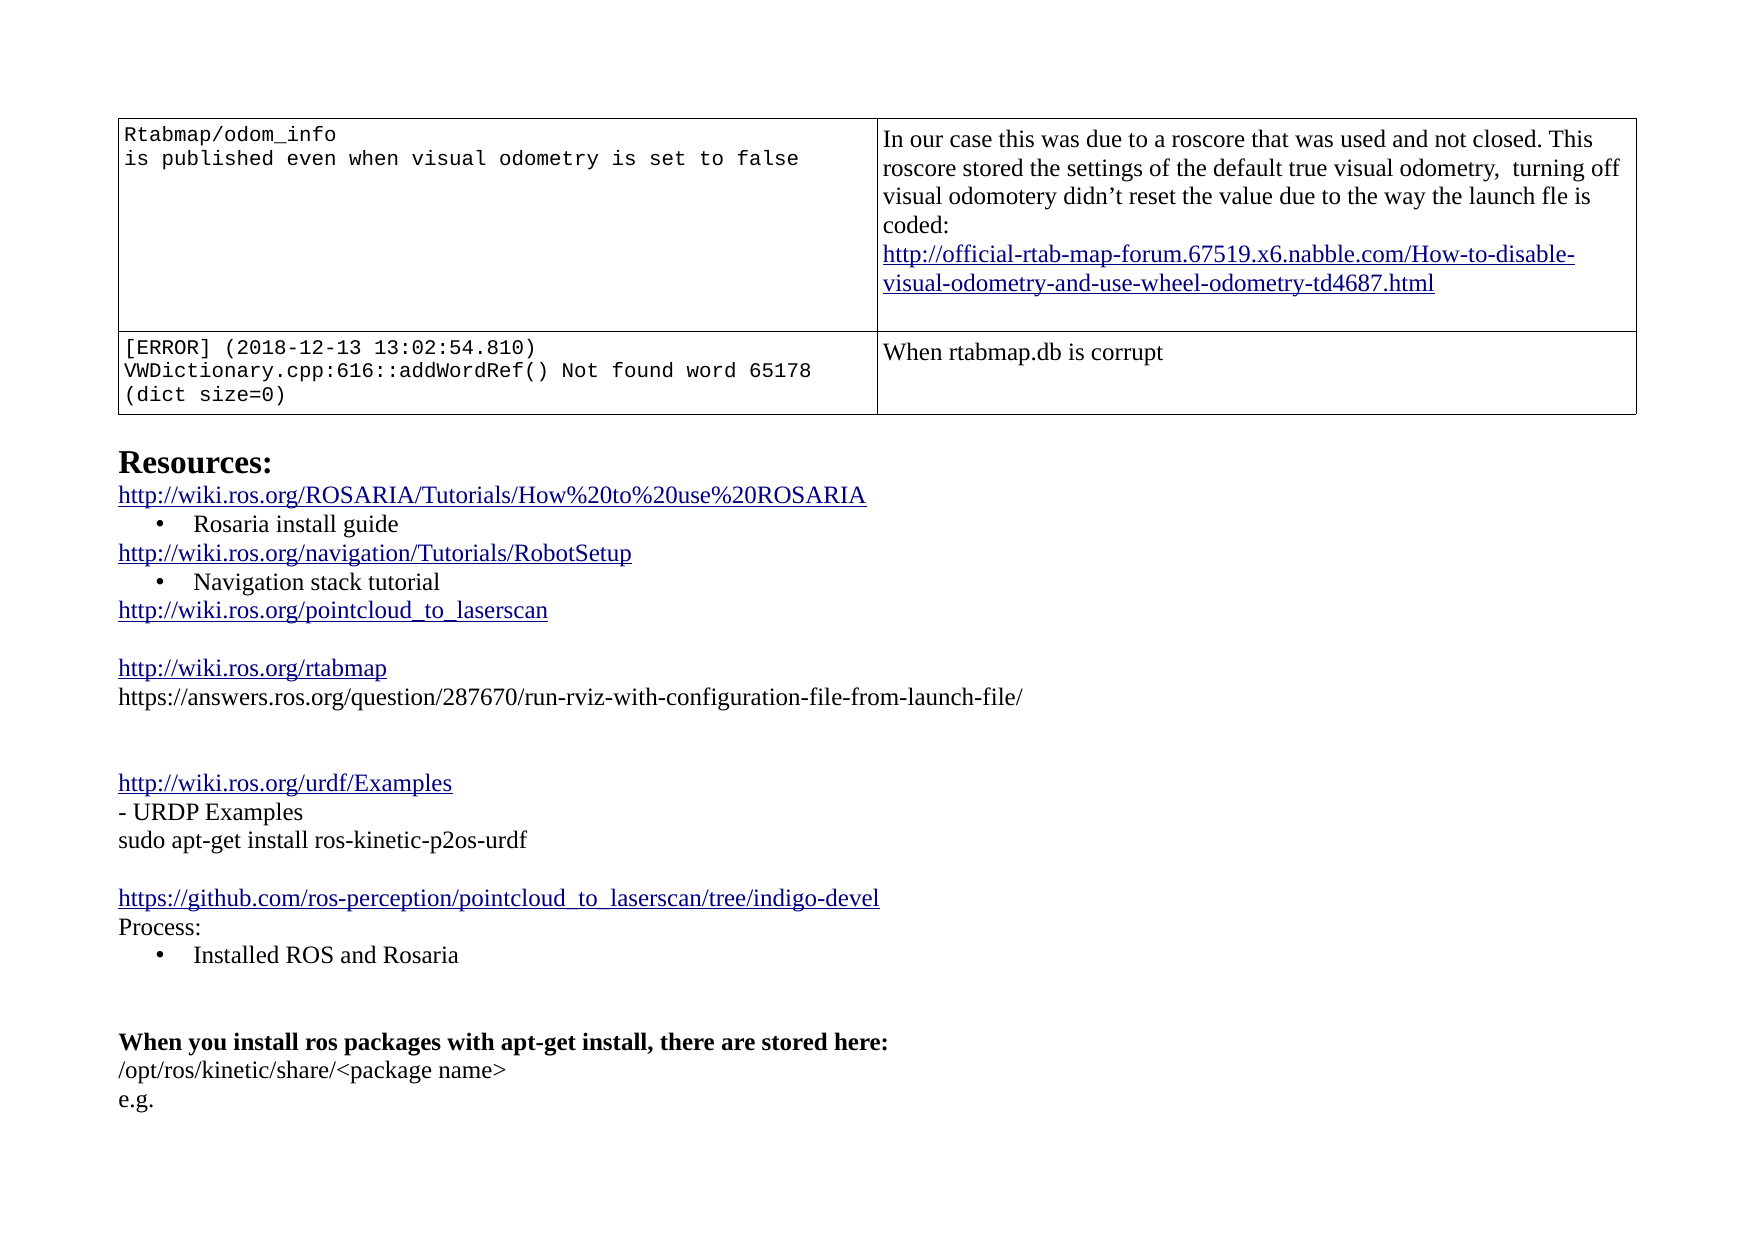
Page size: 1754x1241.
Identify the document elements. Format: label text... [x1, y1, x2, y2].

table_cell Rtabmap/odom_info is published even when visual odometry is set to false [119, 119, 877, 331]
list Installed ROS and Rosaria [156, 941, 1636, 969]
text When you install ros packages with apt-get install, there are stored here: [118, 1027, 1636, 1056]
list Navigation stack tutorial [156, 567, 1636, 596]
text http://wiki.ros.org/pointcloud_to_laserscan [118, 596, 1636, 624]
text /opt/ros/kinetic/share/<package name> [118, 1056, 1636, 1084]
text Process: [118, 912, 1636, 941]
list Rosaria install guide [156, 509, 1636, 538]
text http://wiki.ros.org/navigation/Tutorials/RobotSetup [118, 538, 1636, 567]
text http://wiki.ros.org/rtabmap [118, 653, 1636, 682]
text https://answers.ros.org/question/287670/run-rviz-with-configuration-file-from-launch-file/ [118, 682, 1636, 711]
table_cell When rtabmap.db is corrupt [878, 332, 1636, 413]
text Resources: [118, 442, 1636, 481]
text - URDP Examples [118, 797, 1636, 826]
text http://wiki.ros.org/ROSARIA/Tutorials/How%20to%20use%20ROSARIA [118, 481, 1636, 509]
text https://github.com/ros-perception/pointcloud_to_laserscan/tree/indigo-devel [118, 883, 1636, 912]
text e.g. [118, 1084, 1636, 1113]
text http://wiki.ros.org/urdf/Examples [118, 768, 1636, 797]
text sudo apt-get install ros-kinetic-p2os-urdf [118, 826, 1636, 854]
table_cell In our case this was due to a roscore that was used and not closed. This roscore stored the settings of the default true visual odometry, turning off visual odomotery didn’t reset the value due to the way the launch fle is coded: http://official-rtab-map-forum.67519.x6.nabble.com/How-to-disable-visual-odometry-and-use-wheel-odometry-td4687.html [878, 119, 1636, 331]
table_cell [ERROR] (2018-12-13 13:02:54.810) VWDictionary.cpp:616::addWordRef() Not found word 65178 (dict size=0) [119, 332, 877, 413]
